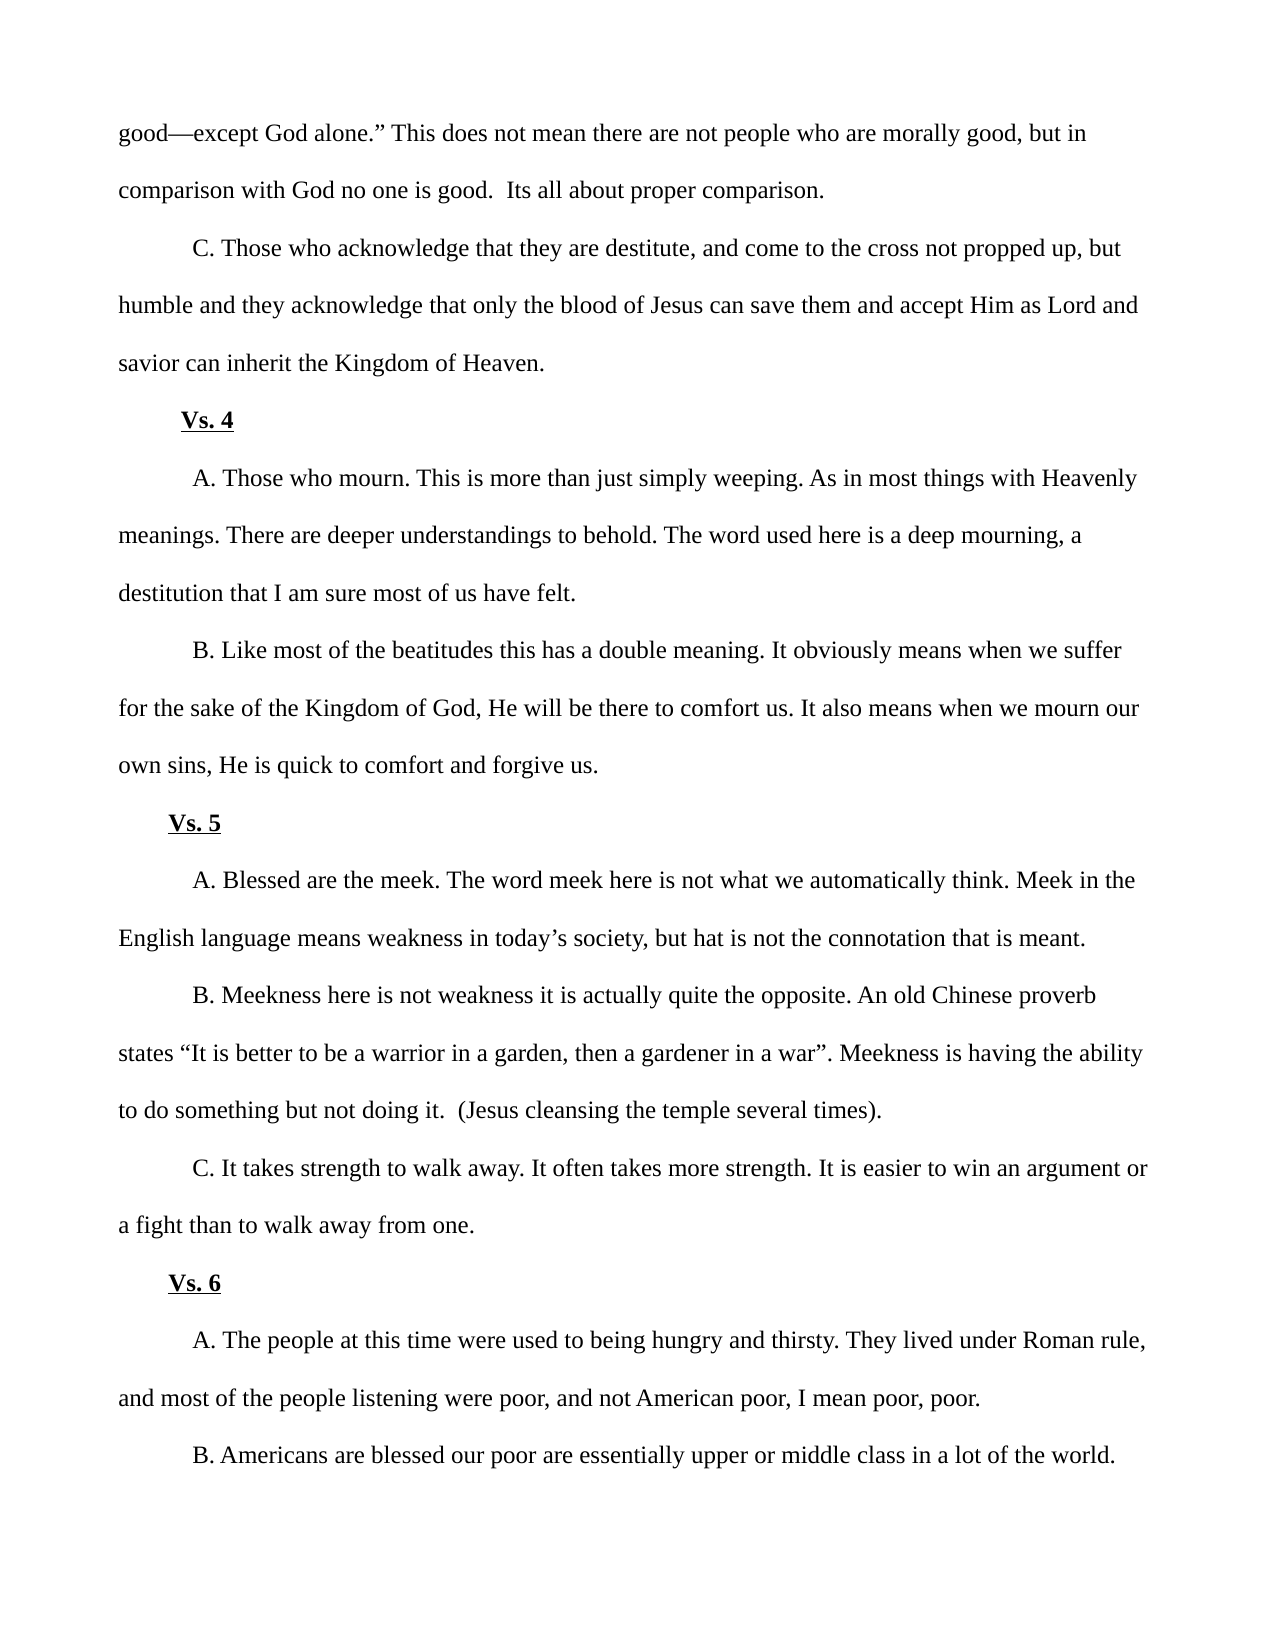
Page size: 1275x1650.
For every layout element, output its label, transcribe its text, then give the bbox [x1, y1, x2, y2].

text B. Like most of the beatitudes this has a double meaning. It obviously means when we suffer for the sake of the Kingdom of God, He will be there to comfort us. It also means when we mourn our own sins, He is quick to comfort and forgive us. [118, 636, 1157, 779]
text Vs. 4 [118, 406, 1157, 434]
text A. Blessed are the meek. The word meek here is not what we automatically think. Meek in the English language means weakness in today’s society, but hat is not the connotation that is meant. [118, 866, 1157, 952]
text A. The people at this time were used to being hungry and thirsty. They lived under Roman rule, and most of the people listening were poor, and not American poor, I mean poor, poor. [118, 1326, 1157, 1412]
text B. Americans are blessed our poor are essentially upper or middle class in a lot of the world. [118, 1441, 1157, 1469]
text C. It takes strength to walk away. It often takes more strength. It is easier to win an argument or a fight than to walk away from one. [118, 1153, 1157, 1239]
text Vs. 6 [118, 1268, 1157, 1297]
text C. Those who acknowledge that they are destitute, and come to the cross not propped up, but humble and they acknowledge that only the blood of Jesus can save them and accept Him as Lord and savior can inherit the Kingdom of Heaven. [118, 233, 1157, 377]
text B. Meekness here is not weakness it is actually quite the opposite. An old Chinese proverb states “It is better to be a warrior in a garden, then a gardener in a war”. Meekness is having the ability to do something but not doing it. (Jesus cleansing the temple several times). [118, 981, 1157, 1124]
text A. Those who mourn. This is more than just simply weeping. As in most things with Heavenly meanings. There are deeper understandings to behold. The word used here is a deep mourning, a destitution that I am sure most of us have felt. [118, 463, 1157, 607]
text Vs. 5 [118, 808, 1157, 837]
text good—except God alone.” This does not mean there are not people who are morally good, but in comparison with God no one is good. Its all about proper comparison. [118, 118, 1157, 204]
